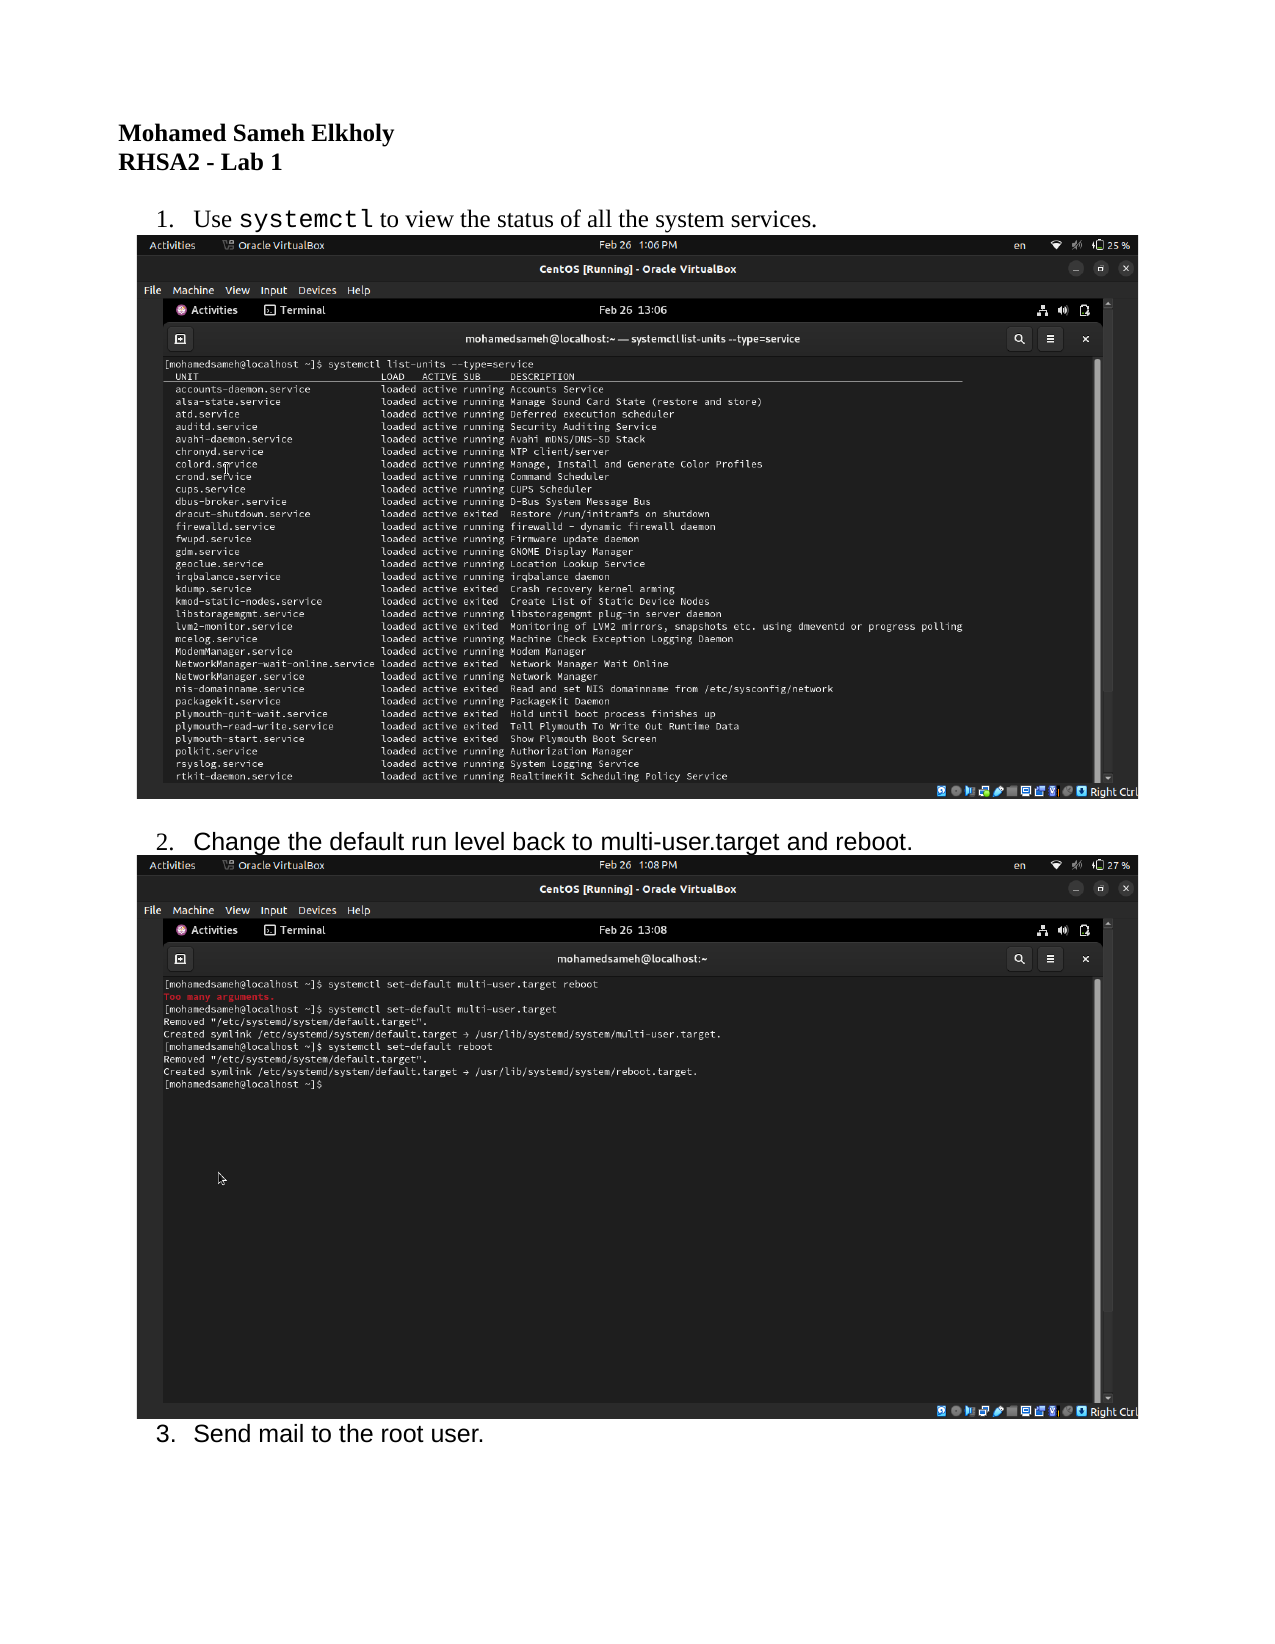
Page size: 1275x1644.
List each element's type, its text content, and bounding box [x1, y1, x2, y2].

text Mohamed Sameh Elkholy [118, 118, 1157, 147]
list Change the default run level back to multi-user.target and reboot. [156, 827, 1157, 856]
picture [136, 855, 1139, 1419]
list Send mail to the root user. [156, 1081, 1157, 1447]
picture [136, 235, 1139, 799]
text RHSA2 - Lab 1 [118, 147, 1157, 176]
list Use systemctl to view the status of all the system services. [156, 204, 1157, 235]
